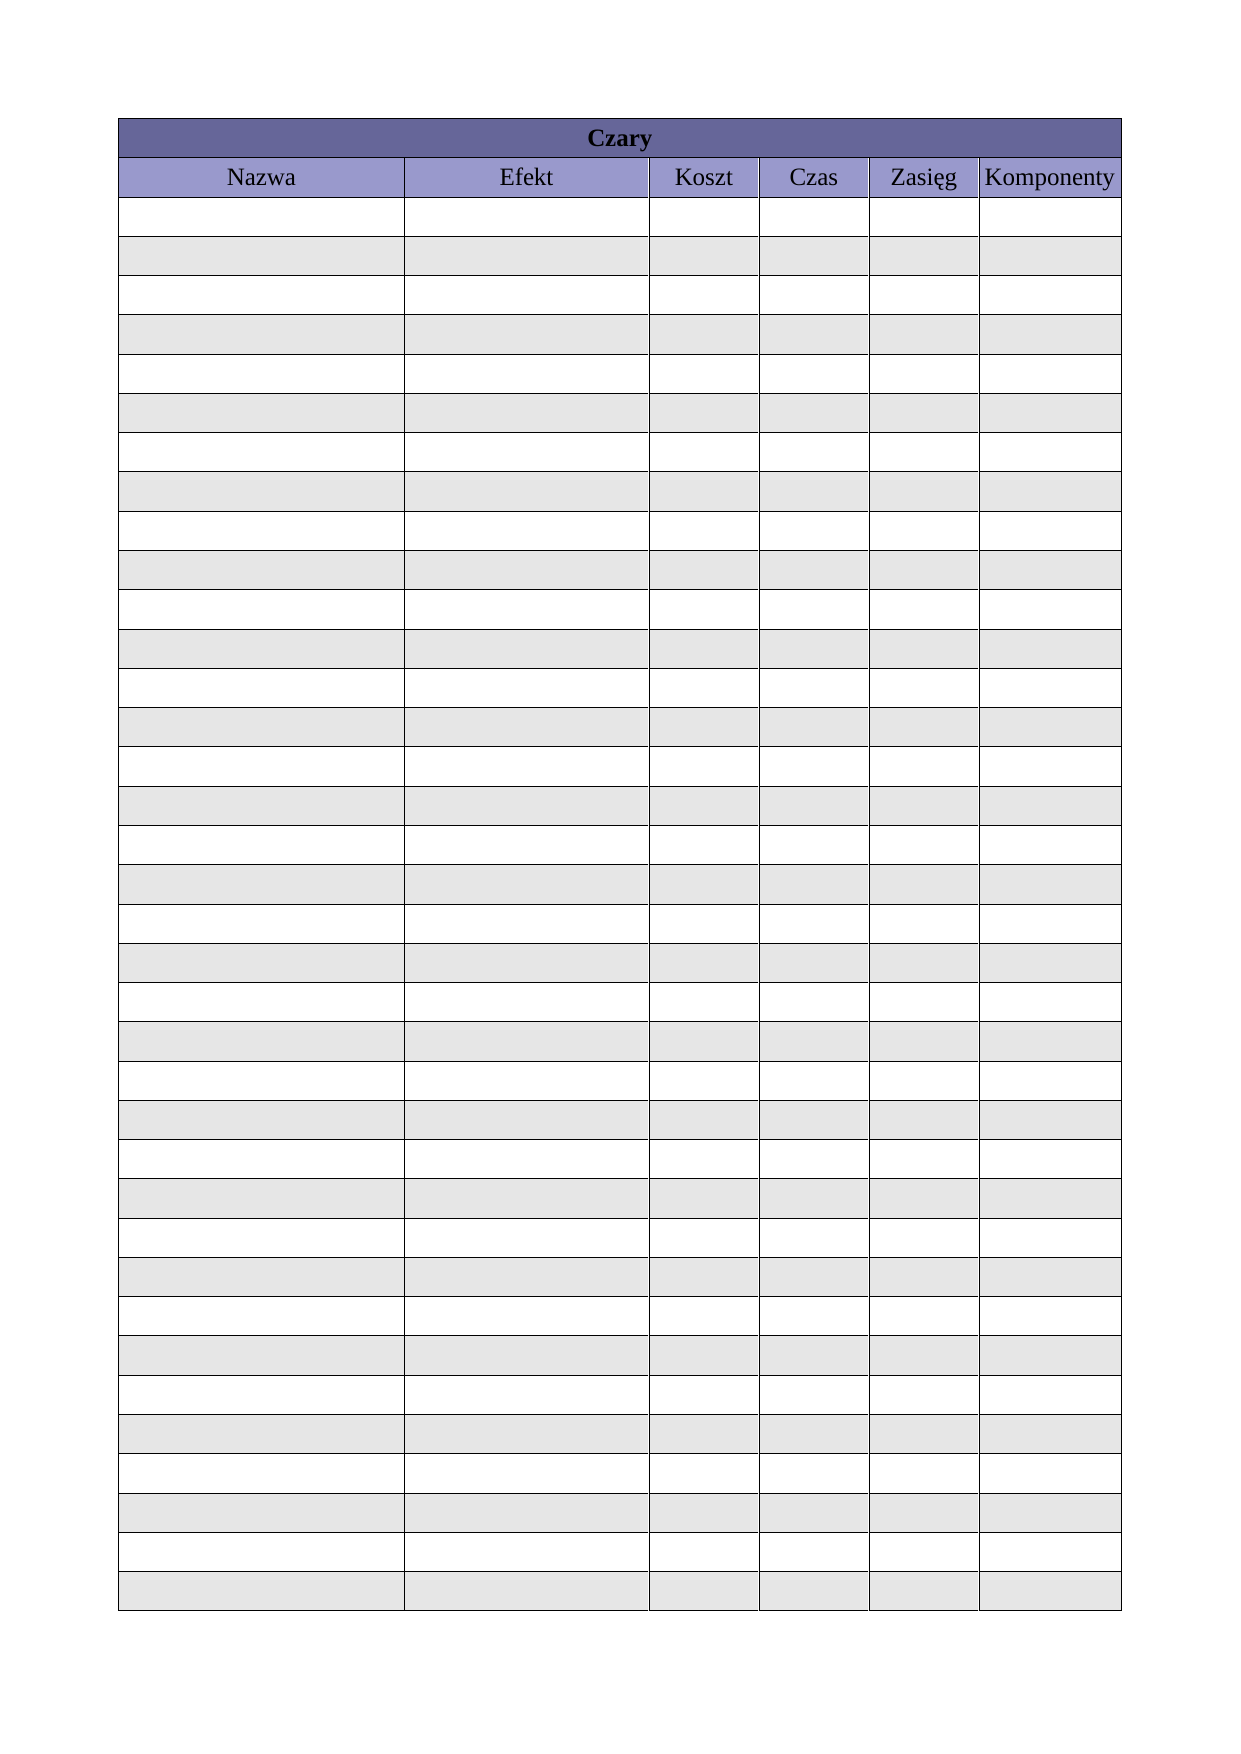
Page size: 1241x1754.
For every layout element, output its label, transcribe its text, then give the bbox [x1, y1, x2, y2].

table_cell [760, 1062, 868, 1100]
table_cell [760, 669, 868, 707]
table_cell [980, 905, 1121, 943]
table_cell Koszt [650, 158, 758, 197]
table_cell [980, 865, 1121, 904]
table_cell [760, 472, 868, 511]
table_cell [119, 630, 404, 668]
table_cell [650, 1140, 758, 1178]
table_cell [119, 747, 404, 786]
table_cell [870, 1258, 978, 1296]
table_cell [119, 394, 404, 432]
table_cell [650, 944, 758, 982]
table_cell [870, 787, 978, 825]
table_cell [870, 1494, 978, 1532]
table_cell [980, 708, 1121, 746]
table_cell [870, 669, 978, 707]
table_cell [870, 433, 978, 471]
table_cell [119, 826, 404, 864]
table_cell [760, 826, 868, 864]
table_cell [119, 1572, 404, 1610]
table_cell [119, 433, 404, 471]
table_cell [650, 1258, 758, 1296]
table_cell [870, 1376, 978, 1414]
table_cell [870, 944, 978, 982]
table_cell [870, 1022, 978, 1061]
table_cell [870, 1179, 978, 1218]
table_cell [405, 1022, 648, 1061]
table_cell [650, 433, 758, 471]
table_cell [405, 669, 648, 707]
table_cell [760, 747, 868, 786]
table_cell [119, 551, 404, 589]
table_cell Czas [760, 158, 868, 197]
table_cell [119, 276, 404, 314]
table_cell [650, 1376, 758, 1414]
table_cell [870, 276, 978, 314]
table_cell [119, 1062, 404, 1100]
table_cell [870, 512, 978, 550]
table_cell [760, 1258, 868, 1296]
table_cell [405, 826, 648, 864]
table_cell [870, 1297, 978, 1335]
table_cell [870, 472, 978, 511]
table_cell [650, 1022, 758, 1061]
table_cell [405, 355, 648, 393]
table_header [870, 198, 978, 236]
table_cell [870, 1415, 978, 1453]
table_cell [650, 1415, 758, 1453]
table_cell [405, 1336, 648, 1375]
table_cell [760, 1101, 868, 1139]
table_cell [760, 1454, 868, 1493]
table_cell [650, 1454, 758, 1493]
table_cell [980, 1101, 1121, 1139]
table_cell [760, 394, 868, 432]
table_cell [650, 630, 758, 668]
table_cell [650, 1219, 758, 1257]
table_cell [980, 787, 1121, 825]
table_cell [405, 512, 648, 550]
table_cell [119, 1454, 404, 1493]
table_cell [119, 1415, 404, 1453]
table_cell [650, 787, 758, 825]
table_cell [760, 1572, 868, 1610]
table_cell [980, 1415, 1121, 1453]
table_cell [980, 512, 1121, 550]
table_cell [650, 237, 758, 275]
table_cell [760, 944, 868, 982]
table_cell [405, 551, 648, 589]
table_cell [870, 1140, 978, 1178]
table_cell [980, 590, 1121, 629]
table_cell [980, 826, 1121, 864]
table_cell [405, 944, 648, 982]
table_cell [119, 472, 404, 511]
table_cell [870, 1572, 978, 1610]
table_cell [119, 787, 404, 825]
table_cell [650, 1179, 758, 1218]
table_cell [119, 1297, 404, 1335]
table_cell [405, 865, 648, 904]
table_cell [870, 826, 978, 864]
table_cell [870, 1336, 978, 1375]
table_cell [980, 472, 1121, 511]
table_cell [405, 1415, 648, 1453]
table_cell [760, 1179, 868, 1218]
table_cell [980, 1022, 1121, 1061]
table_cell [760, 905, 868, 943]
table_cell [119, 1258, 404, 1296]
table_cell [870, 237, 978, 275]
table_cell [980, 551, 1121, 589]
table_cell [980, 1140, 1121, 1178]
table_cell [119, 1219, 404, 1257]
table_cell [650, 1336, 758, 1375]
table_cell [405, 590, 648, 629]
table_cell [119, 1022, 404, 1061]
table_cell [980, 1297, 1121, 1335]
table_cell [980, 630, 1121, 668]
table_cell [980, 1062, 1121, 1100]
table_cell [760, 865, 868, 904]
table_cell [119, 1376, 404, 1414]
table_cell [980, 747, 1121, 786]
table_cell [405, 1533, 648, 1571]
table_cell [650, 1297, 758, 1335]
table_cell [870, 865, 978, 904]
table_cell [870, 551, 978, 589]
table_cell [870, 1062, 978, 1100]
table_cell [870, 394, 978, 432]
table_cell [405, 1454, 648, 1493]
table_cell [760, 1022, 868, 1061]
table_cell [980, 983, 1121, 1021]
table_cell [119, 1101, 404, 1139]
table_cell [119, 865, 404, 904]
table_cell Zasięg [870, 158, 978, 197]
table_cell [650, 590, 758, 629]
table_cell [405, 237, 648, 275]
table_cell [405, 747, 648, 786]
table_cell [760, 276, 868, 314]
table_cell [870, 1219, 978, 1257]
table_cell [870, 983, 978, 1021]
table_cell [650, 708, 758, 746]
table_cell [760, 590, 868, 629]
table_cell [870, 1533, 978, 1571]
table_cell [760, 315, 868, 354]
table_cell [650, 905, 758, 943]
table_cell [405, 394, 648, 432]
table_cell [760, 512, 868, 550]
table_cell [119, 1336, 404, 1375]
table_cell [980, 355, 1121, 393]
table_cell [980, 1219, 1121, 1257]
table_header [650, 198, 758, 236]
table_cell [405, 315, 648, 354]
table_cell [650, 512, 758, 550]
table_cell [119, 944, 404, 982]
table_cell [405, 983, 648, 1021]
table_cell [119, 1179, 404, 1218]
table_cell [980, 315, 1121, 354]
table_cell [405, 905, 648, 943]
table_cell Komponenty [980, 158, 1121, 197]
table_cell [405, 630, 648, 668]
table_cell [119, 315, 404, 354]
table_cell [119, 590, 404, 629]
table_cell [760, 1376, 868, 1414]
table_cell [650, 1101, 758, 1139]
table_header Czary [119, 119, 1121, 157]
table_cell [760, 1494, 868, 1532]
table_cell [870, 355, 978, 393]
table_cell [980, 1494, 1121, 1532]
table_header [405, 198, 648, 236]
table_cell [650, 551, 758, 589]
table_cell [650, 1494, 758, 1532]
table_cell [405, 1219, 648, 1257]
table_cell [405, 472, 648, 511]
table_cell [650, 747, 758, 786]
table_cell [980, 1454, 1121, 1493]
table_header [980, 198, 1121, 236]
table_cell [405, 1140, 648, 1178]
table_cell [760, 1533, 868, 1571]
table_cell [119, 512, 404, 550]
table_cell [760, 551, 868, 589]
table_cell [650, 276, 758, 314]
table_cell [405, 1494, 648, 1532]
table_cell [870, 708, 978, 746]
table_cell [119, 905, 404, 943]
table_cell [870, 1454, 978, 1493]
table_cell [650, 355, 758, 393]
table_cell [119, 1140, 404, 1178]
table_cell [760, 1415, 868, 1453]
table_cell [980, 669, 1121, 707]
table_cell [980, 276, 1121, 314]
table_cell [405, 276, 648, 314]
table_cell [980, 1336, 1121, 1375]
table_cell [405, 1179, 648, 1218]
table_cell [980, 1533, 1121, 1571]
table_cell [650, 315, 758, 354]
table_cell [760, 355, 868, 393]
table_cell [650, 865, 758, 904]
table_cell [119, 708, 404, 746]
table_cell [650, 1062, 758, 1100]
table_cell [760, 1219, 868, 1257]
table_cell [760, 708, 868, 746]
table_cell [405, 708, 648, 746]
table_cell [980, 1258, 1121, 1296]
table_cell [650, 1572, 758, 1610]
table_cell [870, 630, 978, 668]
table_cell [980, 1572, 1121, 1610]
table_cell [980, 394, 1121, 432]
table_cell [119, 1494, 404, 1532]
table_cell [405, 433, 648, 471]
table_cell [980, 433, 1121, 471]
table_cell [650, 472, 758, 511]
table_cell [650, 983, 758, 1021]
table_cell [760, 983, 868, 1021]
table_cell [119, 237, 404, 275]
table_header [119, 198, 404, 236]
table_cell [980, 944, 1121, 982]
table_cell [119, 669, 404, 707]
table_cell [870, 590, 978, 629]
table_cell [870, 905, 978, 943]
table_cell Efekt [405, 158, 648, 197]
table_cell [119, 983, 404, 1021]
table_cell [760, 1140, 868, 1178]
table_cell [650, 1533, 758, 1571]
table_cell [405, 1572, 648, 1610]
table_cell [119, 1533, 404, 1571]
table_cell [405, 1258, 648, 1296]
table_cell [405, 1101, 648, 1139]
table_cell [980, 1179, 1121, 1218]
table_cell [760, 433, 868, 471]
table_cell [119, 355, 404, 393]
table_cell [760, 630, 868, 668]
table_cell [405, 1062, 648, 1100]
table_header [760, 198, 868, 236]
table_cell [870, 1101, 978, 1139]
table_cell [650, 826, 758, 864]
table_cell [760, 787, 868, 825]
table_cell [405, 1376, 648, 1414]
table_cell [405, 1297, 648, 1335]
table_cell [980, 1376, 1121, 1414]
table_cell [760, 237, 868, 275]
table_cell Nazwa [119, 158, 404, 197]
table_cell [870, 315, 978, 354]
table_cell [980, 237, 1121, 275]
table_cell [650, 394, 758, 432]
table_cell [870, 747, 978, 786]
table_cell [760, 1297, 868, 1335]
table_cell [405, 787, 648, 825]
table_cell [650, 669, 758, 707]
table_cell [760, 1336, 868, 1375]
